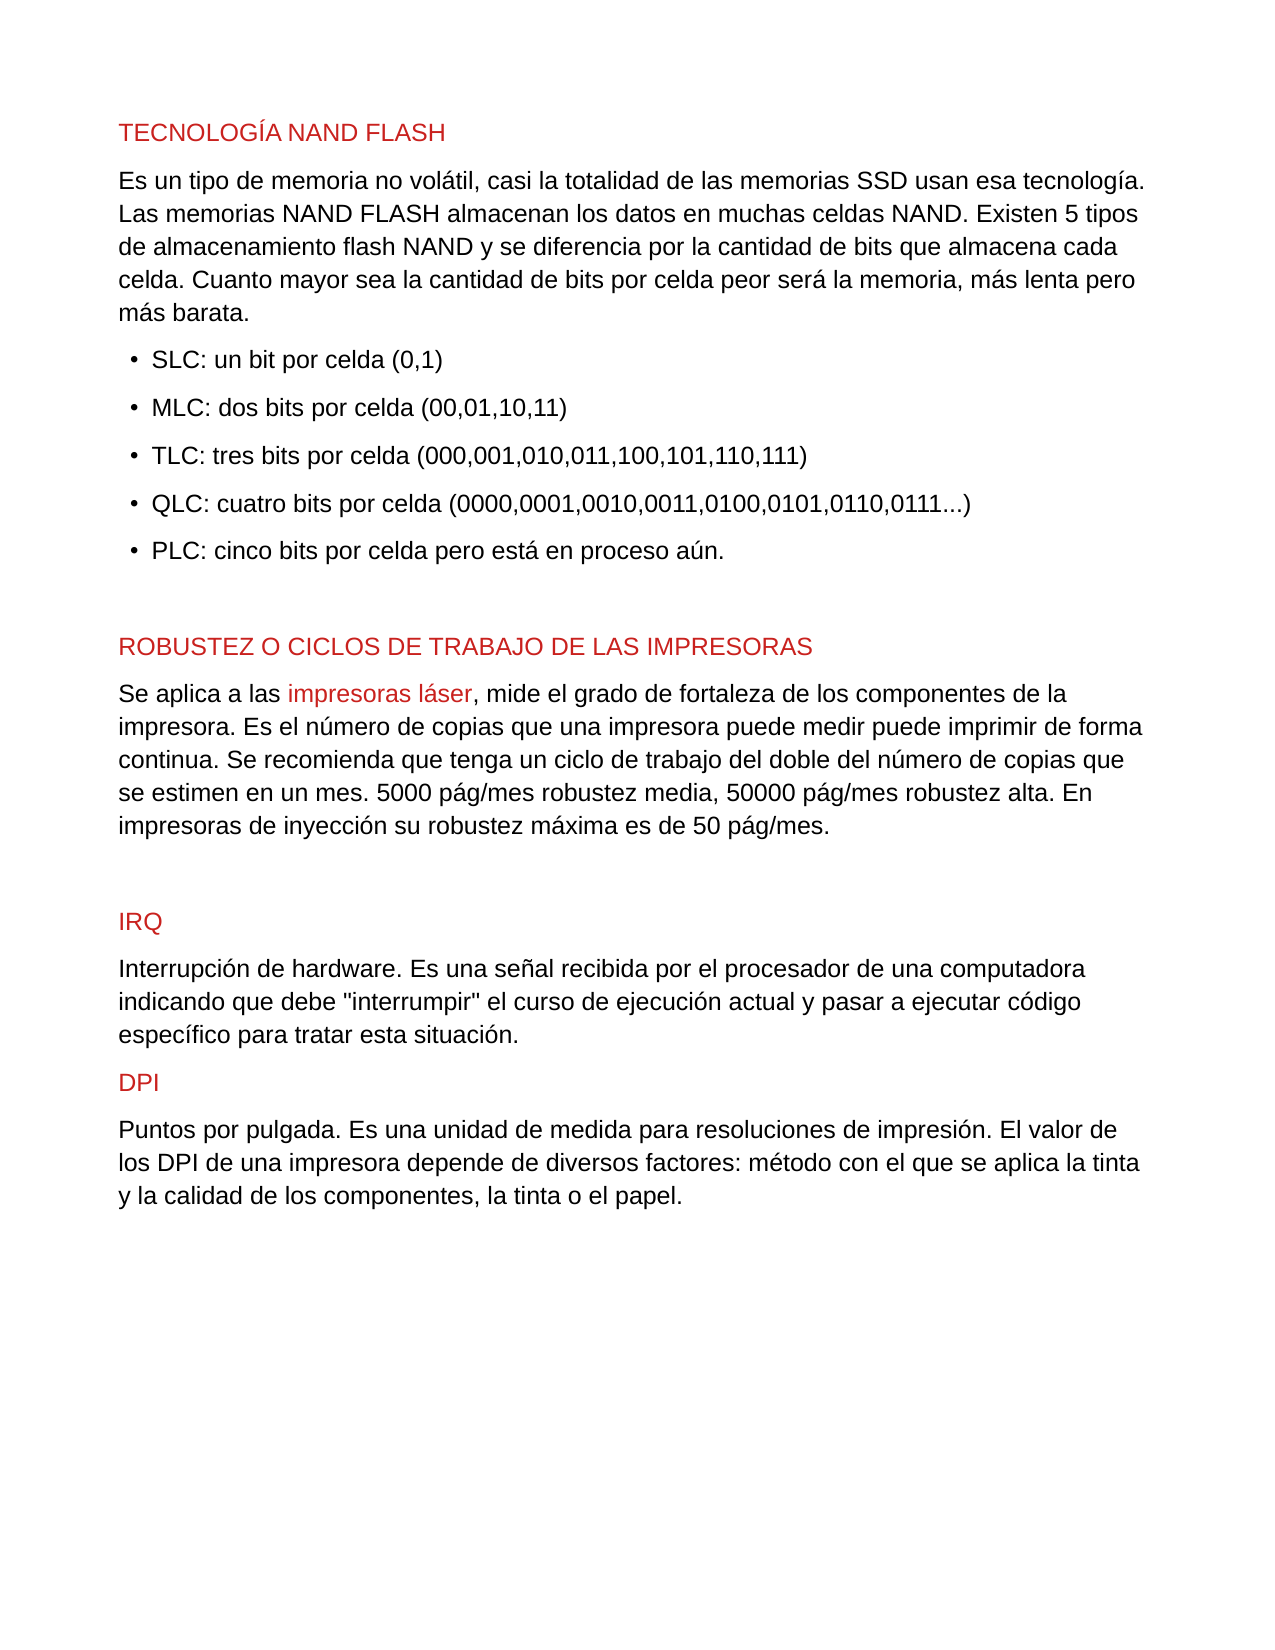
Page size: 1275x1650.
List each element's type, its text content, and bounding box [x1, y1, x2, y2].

list SLC: un bit por celda (0,1) [130, 345, 1157, 374]
list QLC: cuatro bits por celda (0000,0001,0010,0011,0100,0101,0110,0111...) [130, 488, 1157, 517]
list PLC: cinco bits por celda pero está en proceso aún. [130, 536, 1157, 565]
text ROBUSTEZ O CICLOS DE TRABAJO DE LAS IMPRESORAS [118, 632, 1157, 660]
text Se aplica a las impresoras láser, mide el grado de fortaleza de los componentes de la impresora. Es el número de copias que una impresora puede medir puede imprimir de forma continua. Se recomienda que tenga un ciclo de trabajo del doble del número de copias que se estimen en un mes. 5000 pág/mes robustez media, 50000 pág/mes robustez alta. En impresoras de inyección su robustez máxima es de 50 pág/mes. [118, 679, 1157, 840]
list MLC: dos bits por celda (00,01,10,11) [130, 393, 1157, 422]
text IRQ [118, 906, 1157, 935]
list TLC: tres bits por celda (000,001,010,011,100,101,110,111) [130, 441, 1157, 470]
text TECNOLOGÍA NAND FLASH [118, 118, 1157, 147]
text Es un tipo de memoria no volátil, casi la totalidad de las memorias SSD usan esa tecnología. Las memorias NAND FLASH almacenan los datos en muchas celdas NAND. Existen 5 tipos de almacenamiento flash NAND y se diferencia por la cantidad de bits que almacena cada celda. Cuanto mayor sea la cantidad de bits por celda peor será la memoria, más lenta pero más barata. [118, 166, 1157, 327]
text Interrupción de hardware. Es una señal recibida por el procesador de una computadora indicando que debe "interrumpir" el curso de ejecución actual y pasar a ejecutar código específico para tratar esta situación. [118, 954, 1157, 1049]
text Puntos por pulgada. Es una unidad de medida para resoluciones de impresión. El valor de los DPI de una impresora depende de diversos factores: método con el que se aplica la tinta y la calidad de los componentes, la tinta o el papel. [118, 1115, 1157, 1210]
text DPI [118, 1068, 1157, 1096]
